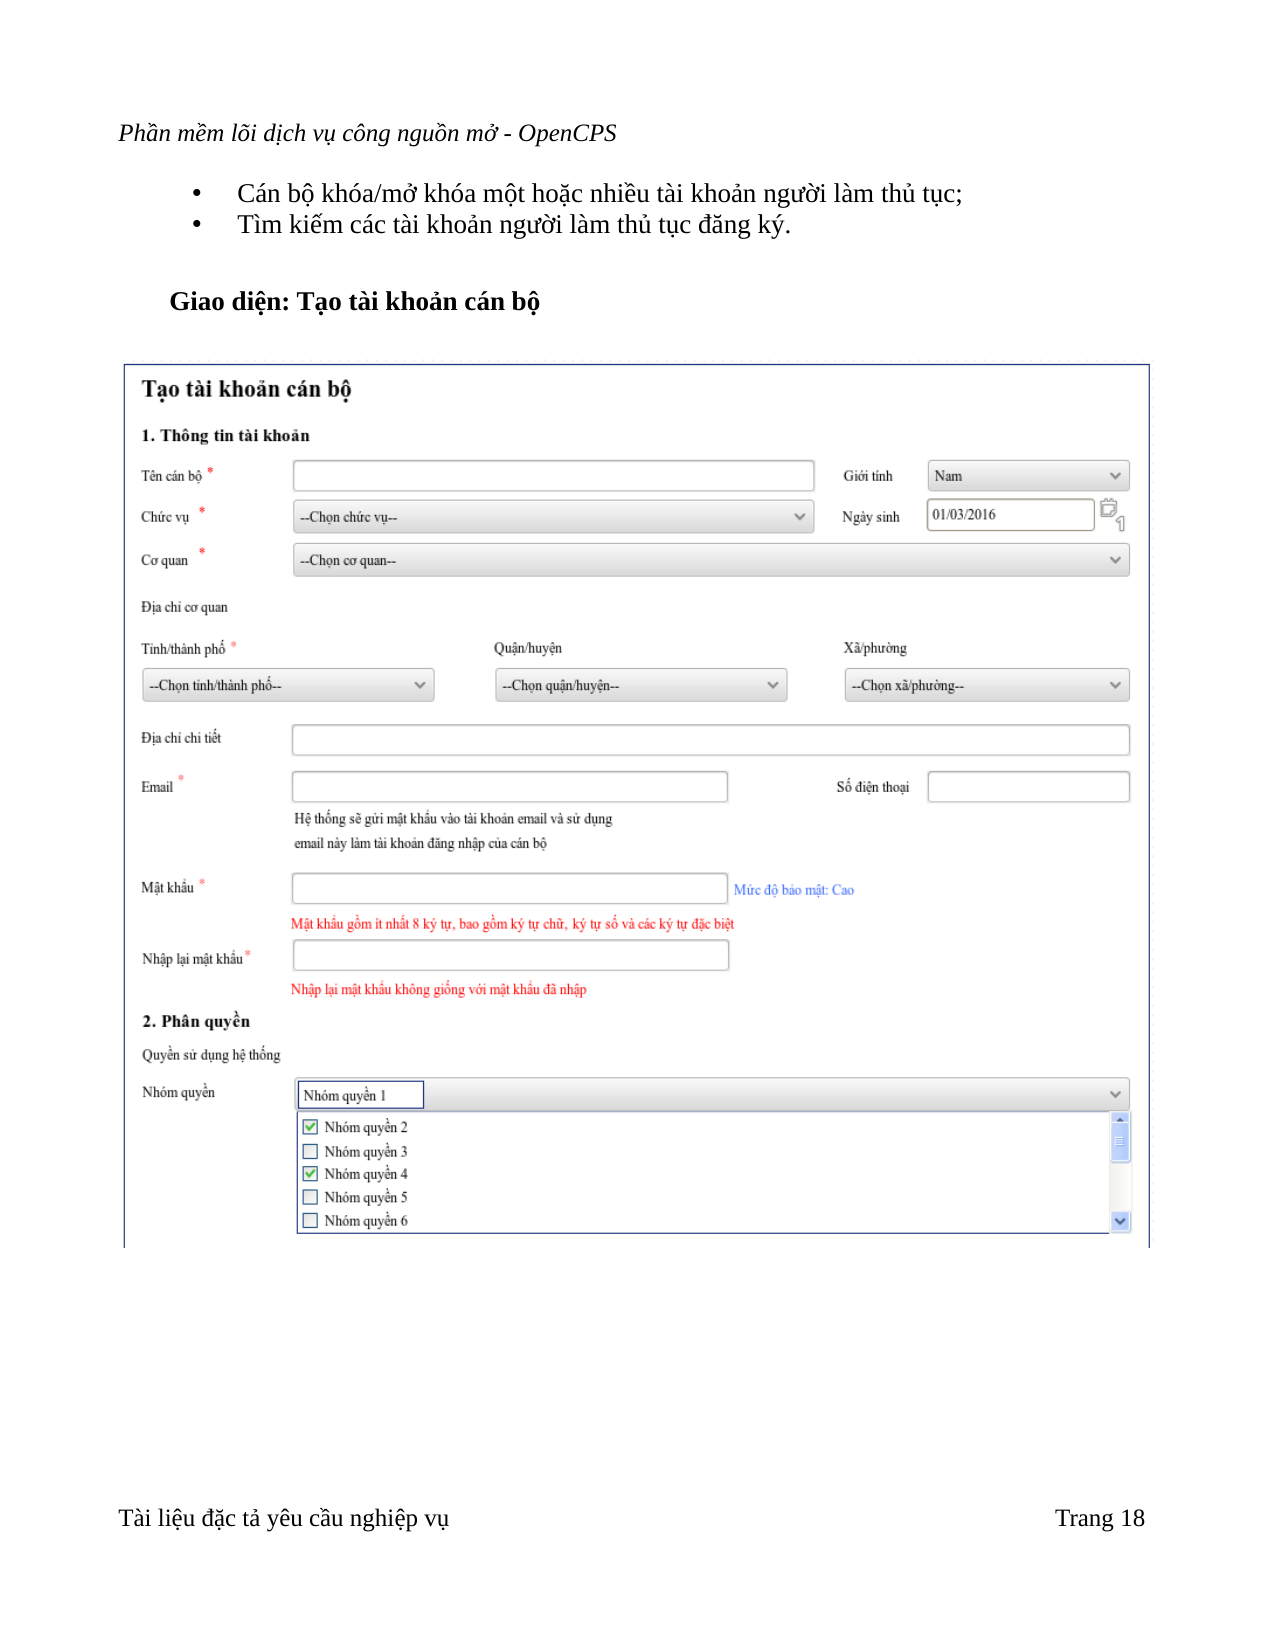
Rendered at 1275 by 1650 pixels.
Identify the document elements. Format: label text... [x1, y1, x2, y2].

subtitle Giao diện: Tạo tài khoản cán bộ [169, 285, 1157, 316]
picture [118, 357, 1157, 1248]
list Tìm kiếm các tài khoản người làm thủ tục đăng ký. [192, 208, 1157, 239]
list Cán bộ khóa/mở khóa một hoặc nhiều tài khoản người làm thủ tục; [192, 177, 1157, 208]
